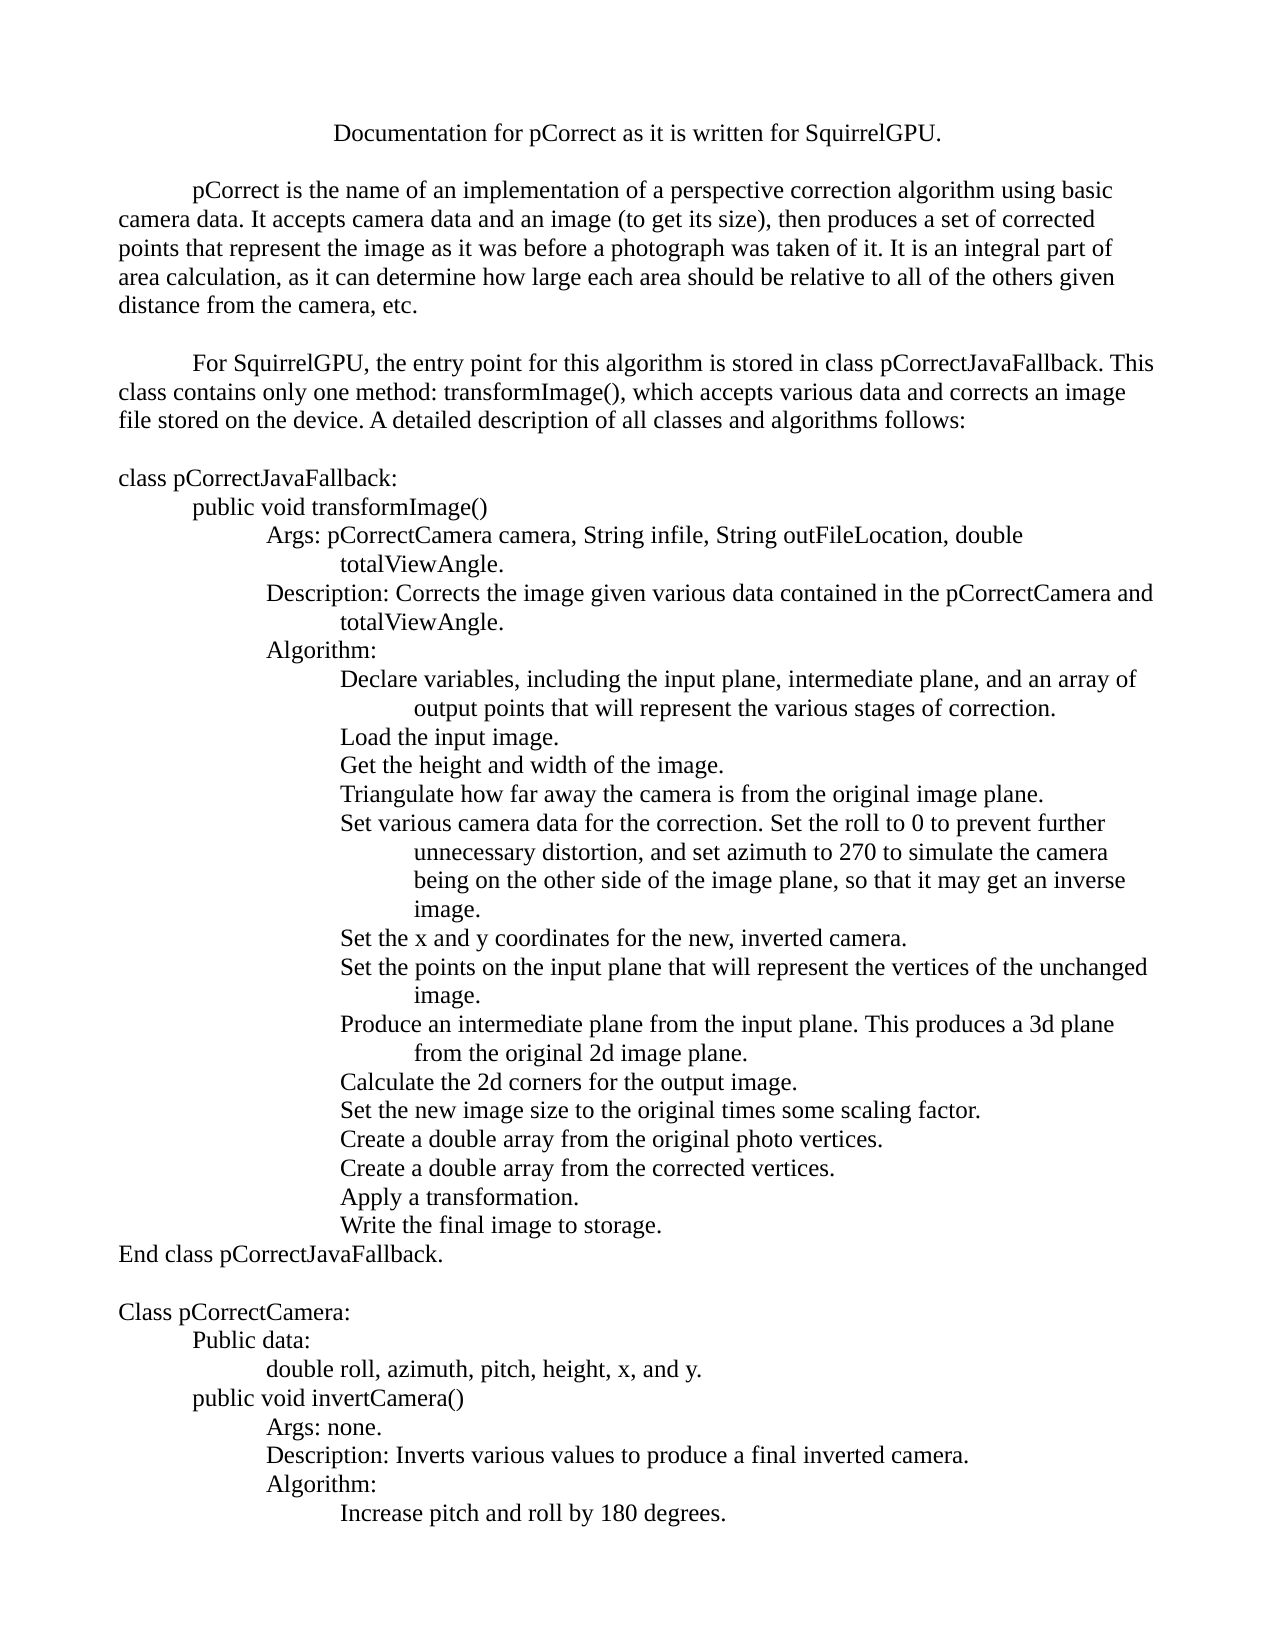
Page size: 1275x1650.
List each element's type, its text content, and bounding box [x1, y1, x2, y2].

text For SquirrelGPU, the entry point for this algorithm is stored in class pCorrectJavaFallback. This class contains only one method: transformImage(), which accepts various data and corrects an image file stored on the device. A detailed description of all classes and algorithms follows: [118, 348, 1157, 434]
text Algorithm: [118, 1469, 1157, 1498]
text Get the height and width of the image. [118, 751, 1157, 779]
text Set the points on the input plane that will represent the vertices of the unchanged image. [118, 952, 1157, 1009]
text public void invertCamera() [118, 1383, 1157, 1412]
text Set various camera data for the correction. Set the roll to 0 to prevent further unnecessary distortion, and set azimuth to 270 to simulate the camera being on the other side of the image plane, so that it may get an inverse image. [118, 808, 1157, 923]
text class pCorrectJavaFallback: [118, 463, 1157, 492]
text Increase pitch and roll by 180 degrees. [118, 1498, 1157, 1527]
text Public data: [118, 1326, 1157, 1354]
text Description: Inverts various values to produce a final inverted camera. [118, 1441, 1157, 1469]
text Documentation for pCorrect as it is written for SquirrelGPU. [118, 118, 1157, 147]
text double roll, azimuth, pitch, height, x, and y. [118, 1354, 1157, 1383]
text Triangulate how far away the camera is from the original image plane. [118, 779, 1157, 808]
text Class pCorrectCamera: [118, 1297, 1157, 1326]
text Args: pCorrectCamera camera, String infile, String outFileLocation, double totalViewAngle. [118, 521, 1157, 578]
text Declare variables, including the input plane, intermediate plane, and an array of output points that will represent the various stages of correction. [118, 664, 1157, 722]
text Description: Corrects the image given various data contained in the pCorrectCamera and totalViewAngle. [118, 578, 1157, 636]
text Calculate the 2d corners for the output image. [118, 1067, 1157, 1096]
text Create a double array from the corrected vertices. [118, 1153, 1157, 1182]
text Algorithm: [118, 636, 1157, 664]
text Load the input image. [118, 722, 1157, 751]
text End class pCorrectJavaFallback. [118, 1239, 1157, 1268]
text pCorrect is the name of an implementation of a perspective correction algorithm using basic camera data. It accepts camera data and an image (to get its size), then produces a set of corrected points that represent the image as it was before a photograph was taken of it. It is an integral part of area calculation, as it can determine how large each area should be relative to all of the others given distance from the camera, etc. [118, 176, 1157, 319]
text Create a double array from the original photo vertices. [118, 1124, 1157, 1153]
text Produce an intermediate plane from the input plane. This produces a 3d plane from the original 2d image plane. [118, 1009, 1157, 1067]
text public void transformImage() [118, 492, 1157, 521]
text Set the x and y coordinates for the new, inverted camera. [118, 923, 1157, 952]
text Args: none. [118, 1412, 1157, 1441]
text Set the new image size to the original times some scaling factor. [118, 1096, 1157, 1124]
text Write the final image to storage. [118, 1211, 1157, 1239]
text Apply a transformation. [118, 1182, 1157, 1211]
